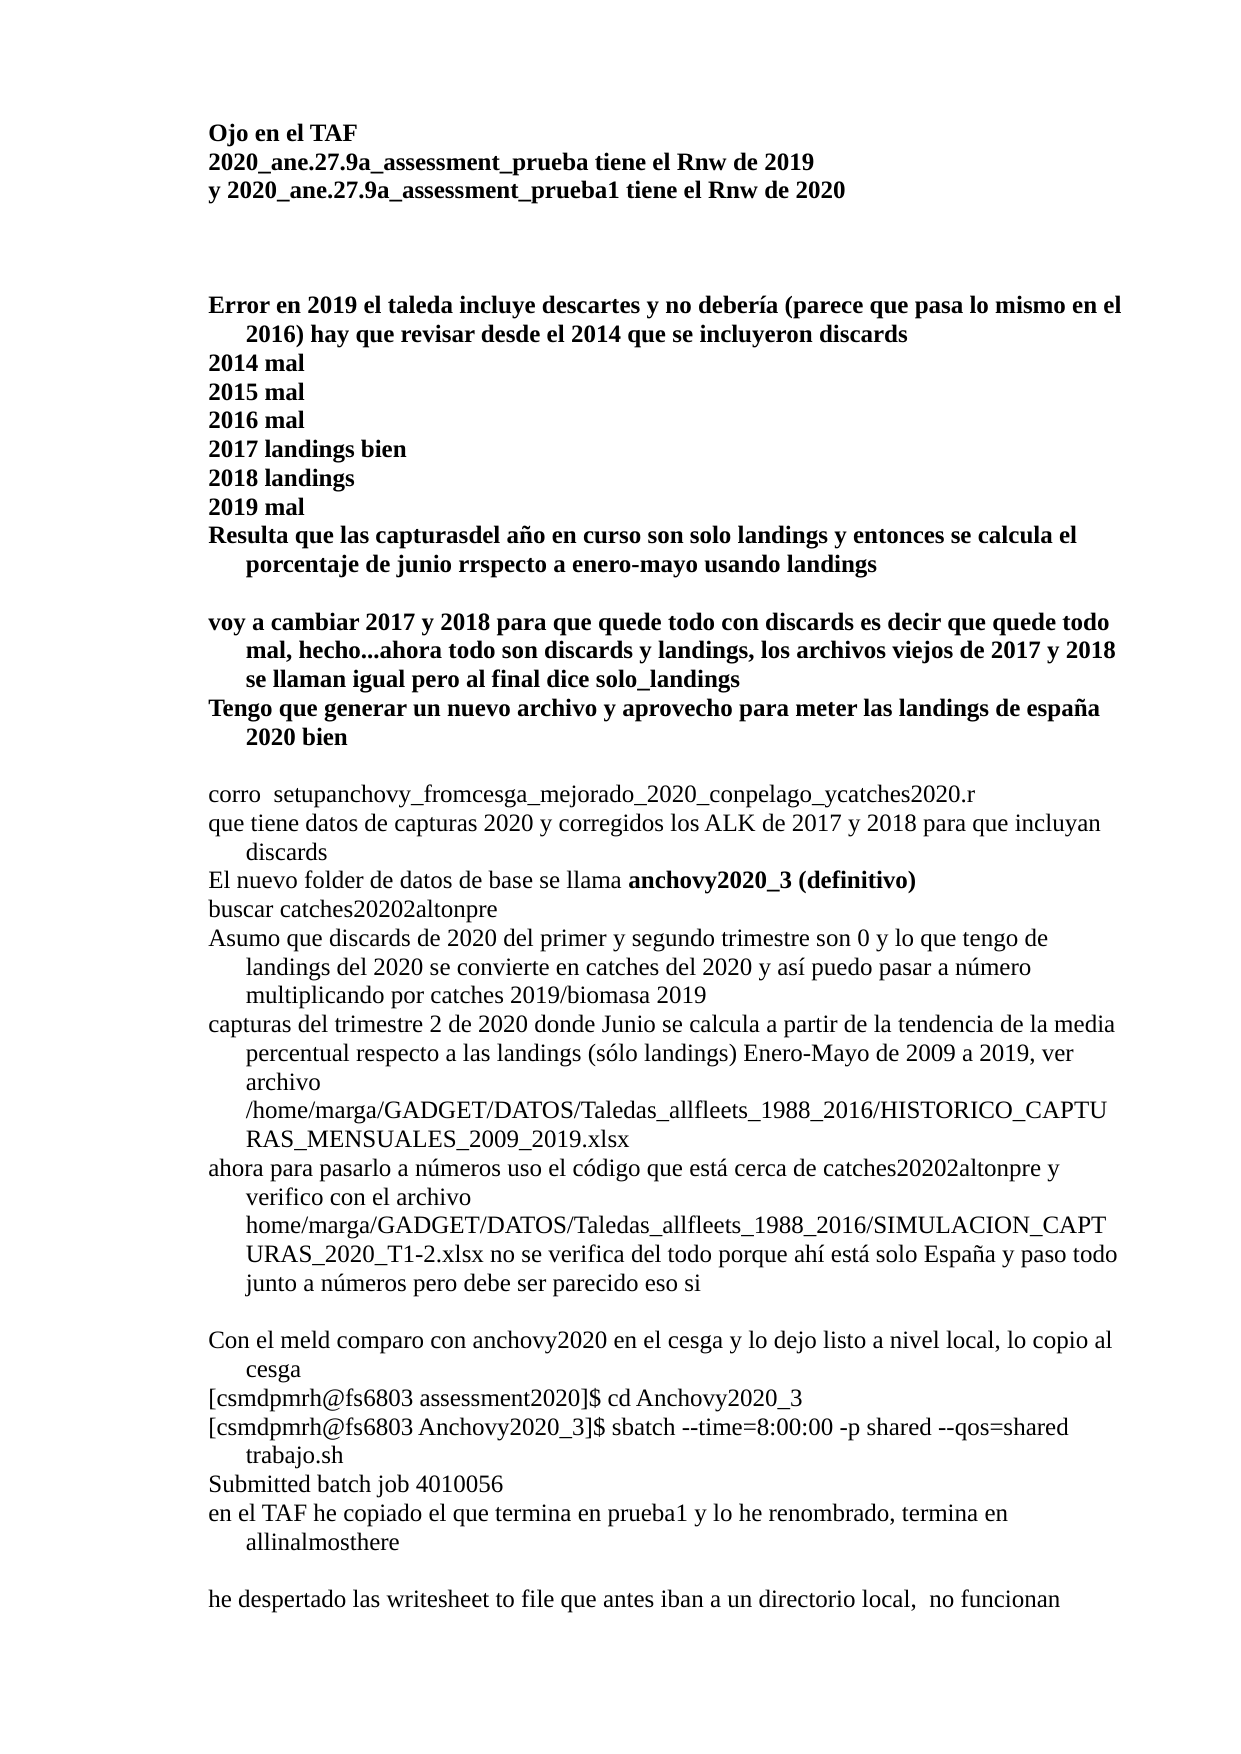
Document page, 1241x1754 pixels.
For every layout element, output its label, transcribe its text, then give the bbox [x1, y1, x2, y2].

text Asumo que discards de 2020 del primer y segundo trimestre son 0 y lo que tengo de landings del 2020 se convierte en catches del 2020 y así puedo pasar a número multiplicando por catches 2019/biomasa 2019 [208, 923, 1122, 1009]
text 2015 mal [208, 377, 1122, 406]
text que tiene datos de capturas 2020 y corregidos los ALK de 2017 y 2018 para que incluyan discards [208, 808, 1122, 866]
text Submitted batch job 4010056 [208, 1469, 1122, 1498]
text Tengo que generar un nuevo archivo y aprovecho para meter las landings de españa 2020 bien [208, 693, 1122, 751]
text 2020_ane.27.9a_assessment_prueba tiene el Rnw de 2019 [208, 147, 1122, 176]
text en el TAF he copiado el que termina en prueba1 y lo he renombrado, termina en allinalmosthere [208, 1498, 1122, 1556]
text 2019 mal [208, 492, 1122, 521]
text capturas del trimestre 2 de 2020 donde Junio se calcula a partir de la tendencia de la media percentual respecto a las landings (sólo landings) Enero-Mayo de 2009 a 2019, ver archivo /home/marga/GADGET/DATOS/Taledas_allfleets_1988_2016/HISTORICO_CAPTURAS_MENSUALES_2009_2019.xlsx [208, 1009, 1122, 1153]
text 2017 landings bien [208, 434, 1122, 463]
text El nuevo folder de datos de base se llama anchovy2020_3 (definitivo) [208, 866, 1122, 894]
text [csmdpmrh@fs6803 assessment2020]$ cd Anchovy2020_3 [208, 1383, 1122, 1412]
text Error en 2019 el taleda incluye descartes y no debería (parece que pasa lo mismo en el 2016) hay que revisar desde el 2014 que se incluyeron discards [208, 291, 1122, 348]
text corro setupanchovy_fromcesga_mejorado_2020_conpelago_ycatches2020.r [208, 779, 1122, 808]
text Con el meld comparo con anchovy2020 en el cesga y lo dejo listo a nivel local, lo copio al cesga [208, 1326, 1122, 1383]
text [csmdpmrh@fs6803 Anchovy2020_3]$ sbatch --time=8:00:00 -p shared --qos=shared trabajo.sh [208, 1412, 1122, 1469]
text y 2020_ane.27.9a_assessment_prueba1 tiene el Rnw de 2020 [208, 176, 1122, 204]
text 2014 mal [208, 348, 1122, 377]
text Ojo en el TAF [208, 118, 1122, 147]
text 2018 landings [208, 463, 1122, 492]
text voy a cambiar 2017 y 2018 para que quede todo con discards es decir que quede todo mal, hecho...ahora todo son discards y landings, los archivos viejos de 2017 y 2018 se llaman igual pero al final dice solo_landings [208, 607, 1122, 693]
text he despertado las writesheet to file que antes iban a un directorio local, no funcionan [208, 1584, 1122, 1613]
text buscar catches20202altonpre [208, 894, 1122, 923]
text ahora para pasarlo a números uso el código que está cerca de catches20202altonpre y verifico con el archivo home/marga/GADGET/DATOS/Taledas_allfleets_1988_2016/SIMULACION_CAPTURAS_2020_T1-2.xlsx no se verifica del todo porque ahí está solo España y paso todo junto a números pero debe ser parecido eso si [208, 1153, 1122, 1297]
text 2016 mal [208, 406, 1122, 434]
text Resulta que las capturasdel año en curso son solo landings y entonces se calcula el porcentaje de junio rrspecto a enero-mayo usando landings [208, 521, 1122, 578]
